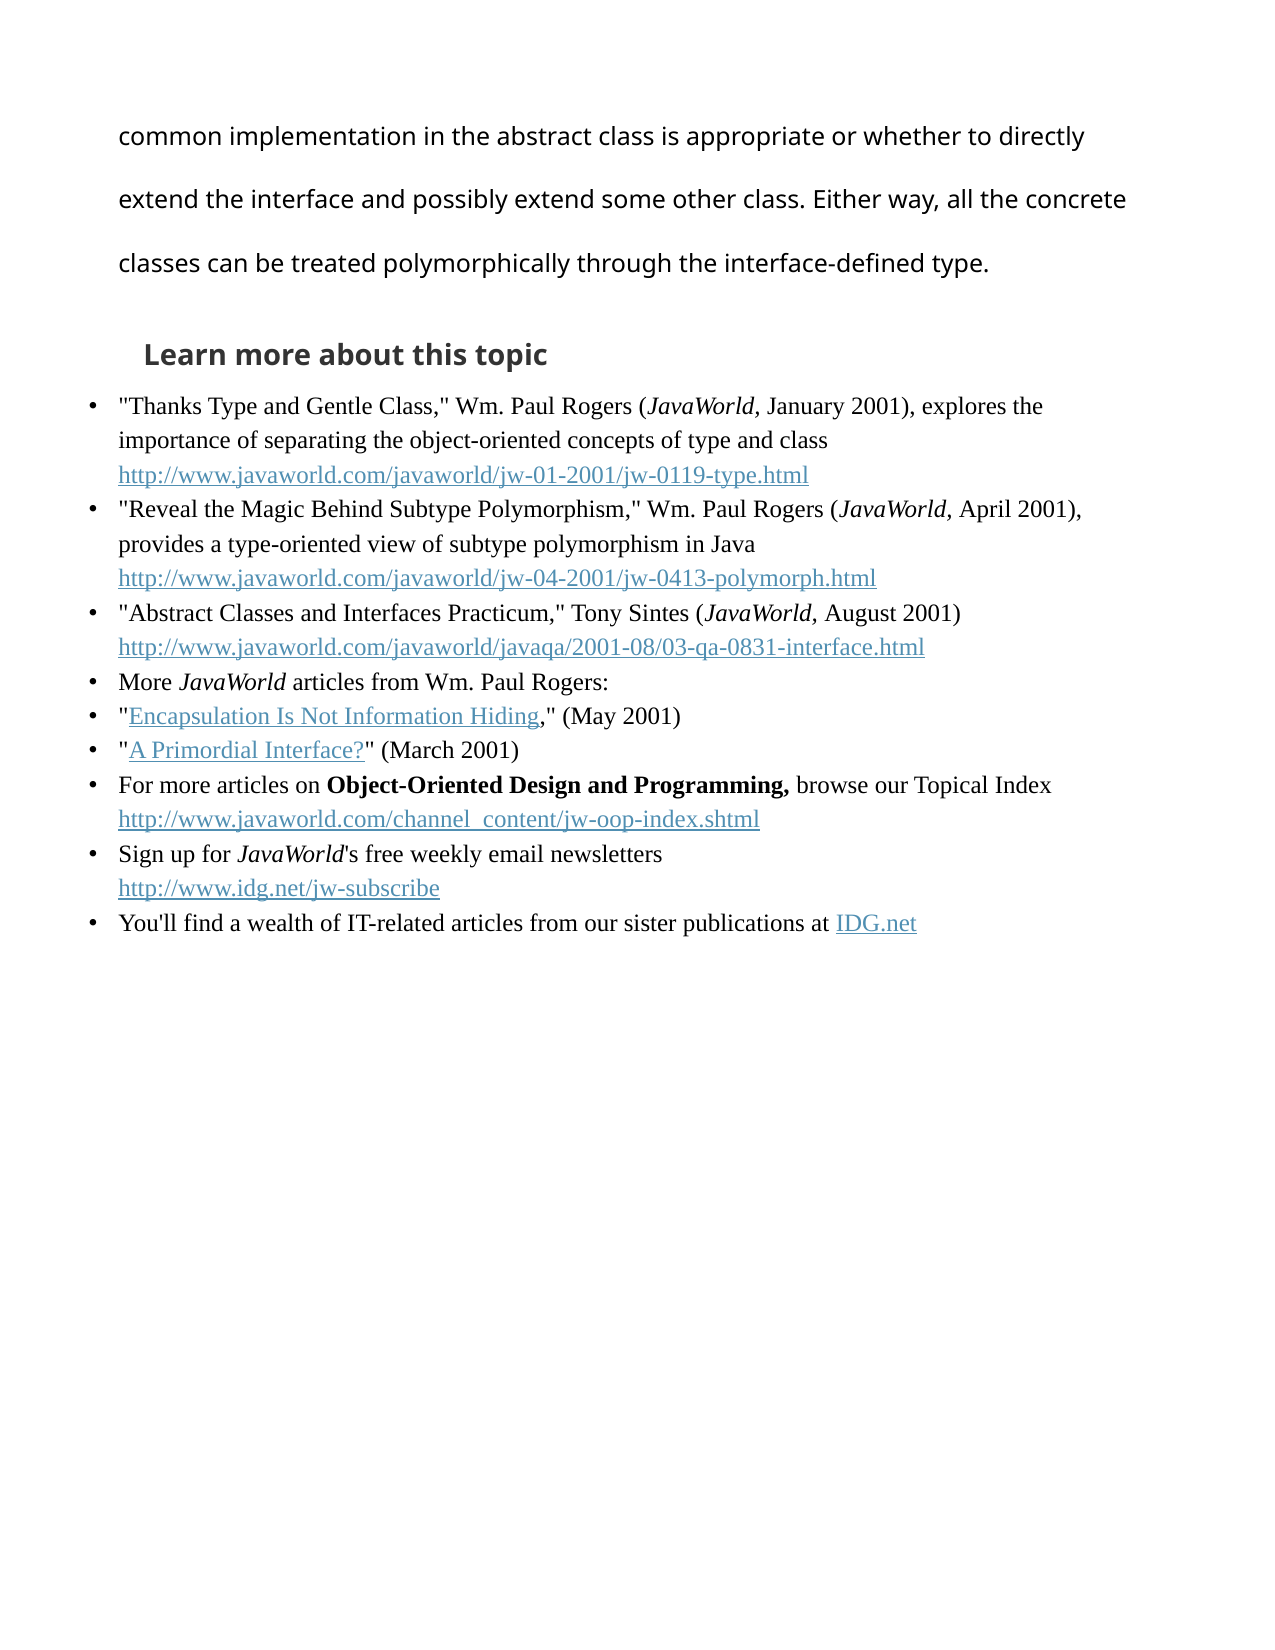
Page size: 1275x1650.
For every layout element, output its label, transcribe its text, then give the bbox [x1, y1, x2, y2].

list Sign up for JavaWorld's free weekly email newsletters http://www.idg.net/jw-subscribe [118, 839, 1157, 902]
list "Reveal the Magic Behind Subtype Polymorphism," Wm. Paul Rogers (JavaWorld, April 2001), provides a type-oriented view of subtype polymorphism in Java http://www.javaworld.com/javaworld/jw-04-2001/jw-0413-polymorph.html [118, 494, 1157, 592]
list "Thanks Type and Gentle Class," Wm. Paul Rogers (JavaWorld, January 2001), explores the importance of separating the object-oriented concepts of type and class http://www.javaworld.com/javaworld/jw-01-2001/jw-0119-type.html [118, 391, 1157, 488]
list More JavaWorld articles from Wm. Paul Rogers: [118, 667, 1157, 695]
list "Encapsulation Is Not Information Hiding," (May 2001) [118, 701, 1157, 730]
list You'll find a wealth of IT-related articles from our sister publications at IDG.net [118, 908, 1157, 937]
list "A Primordial Interface?" (March 2001) [118, 736, 1157, 764]
subtitle Learn more about this topic [143, 334, 1157, 374]
list For more articles on Object-Oriented Design and Programming, browse our Topical Index http://www.javaworld.com/channel_content/jw-oop-index.shtml [118, 770, 1157, 833]
text common implementation in the abstract class is appropriate or whether to directly extend the interface and possibly extend some other class. Either way, all the concrete classes can be treated polymorphically through the interface-defined type. [118, 118, 1157, 279]
list "Abstract Classes and Interfaces Practicum," Tony Sintes (JavaWorld, August 2001) http://www.javaworld.com/javaworld/javaqa/2001-08/03-qa-0831-interface.html [118, 598, 1157, 661]
